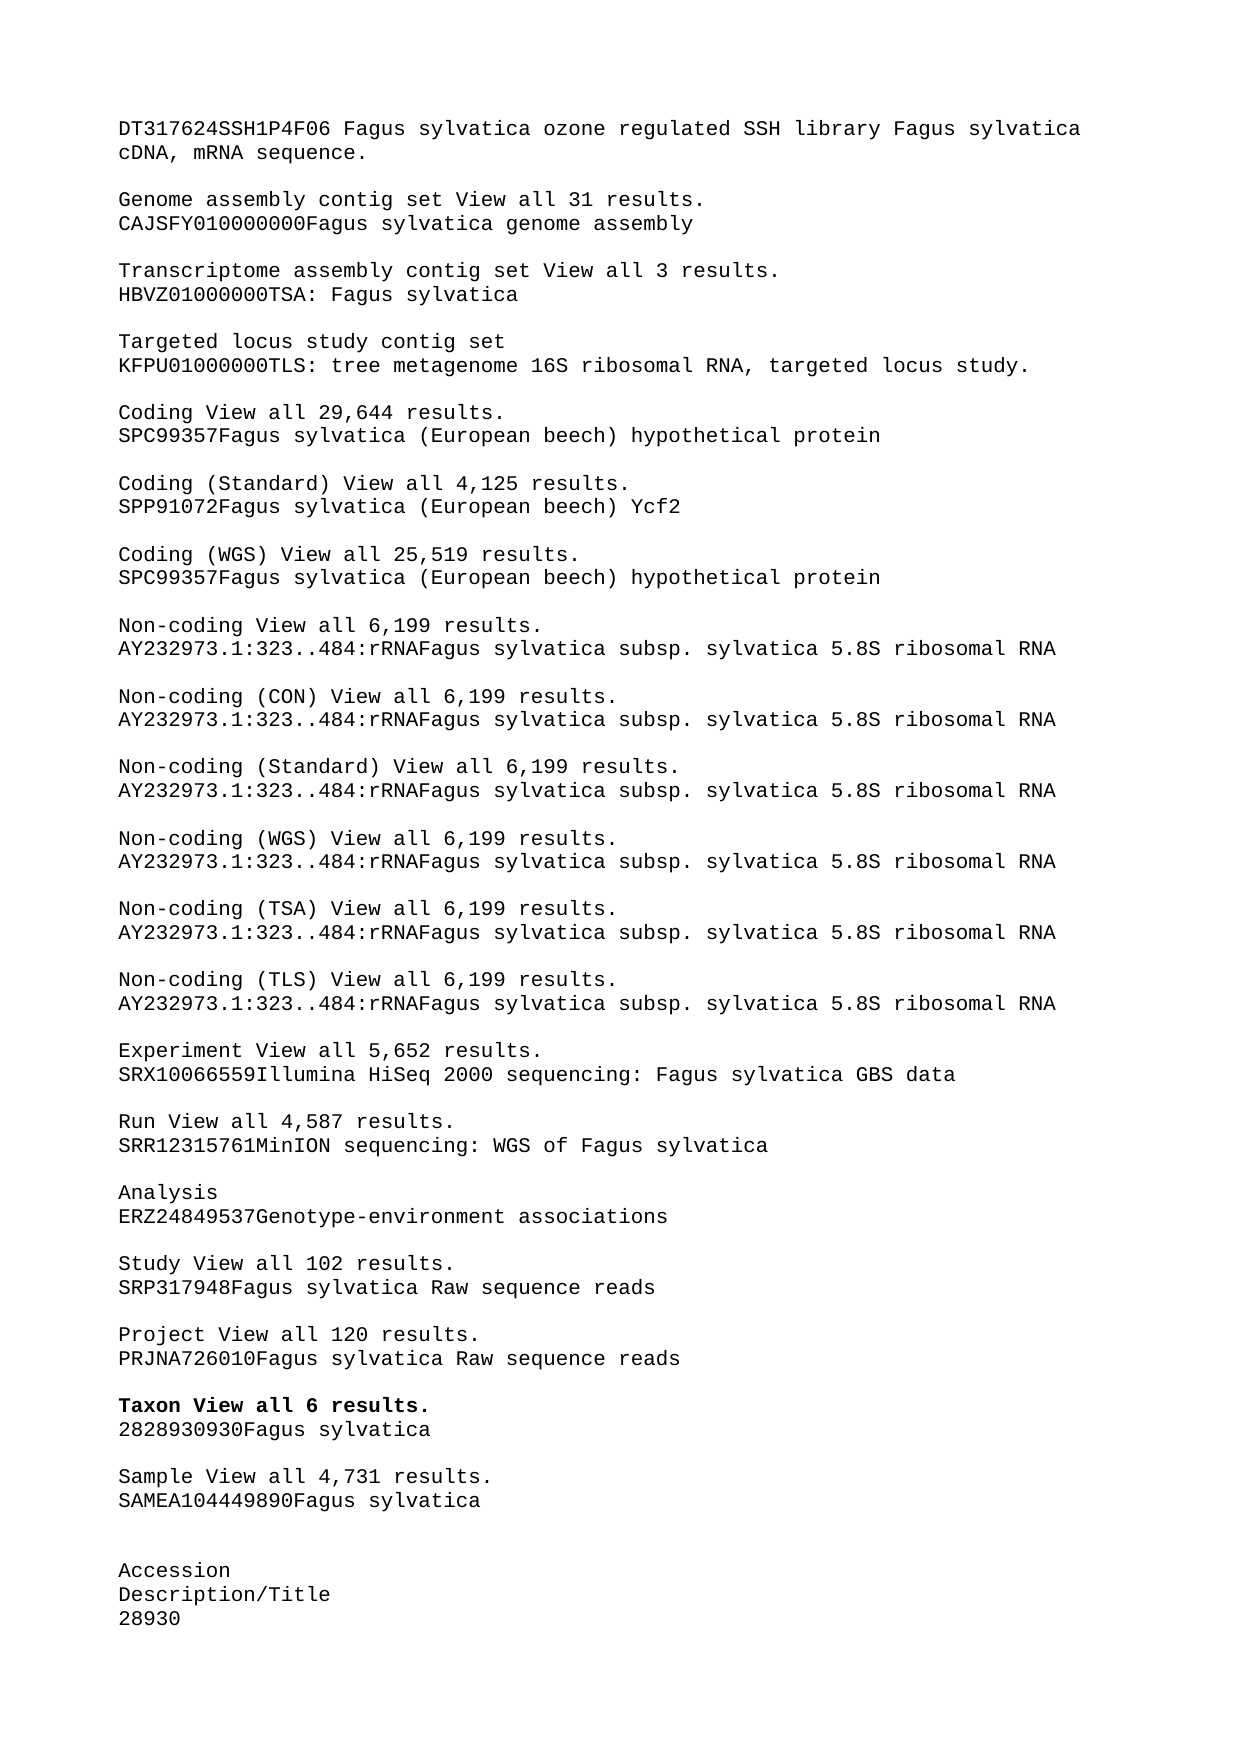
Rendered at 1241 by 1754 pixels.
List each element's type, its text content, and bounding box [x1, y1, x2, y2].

text Taxon View all 6 results. [118, 1395, 1122, 1419]
text AY232973.1:323..484:rRNAFagus sylvatica subsp. sylvatica 5.8S ribosomal RNA [118, 851, 1122, 875]
text Transcriptome assembly contig set View all 3 results. [118, 260, 1122, 284]
text SPP91072Fagus sylvatica (European beech) Ycf2 [118, 496, 1122, 520]
text SRR12315761MinION sequencing: WGS of Fagus sylvatica [118, 1135, 1122, 1158]
text AY232973.1:323..484:rRNAFagus sylvatica subsp. sylvatica 5.8S ribosomal RNA [118, 709, 1122, 733]
text AY232973.1:323..484:rRNAFagus sylvatica subsp. sylvatica 5.8S ribosomal RNA [118, 922, 1122, 946]
text Non-coding (TLS) View all 6,199 results. [118, 969, 1122, 993]
text Run View all 4,587 results. [118, 1111, 1122, 1135]
text Coding (Standard) View all 4,125 results. [118, 473, 1122, 496]
text AY232973.1:323..484:rRNAFagus sylvatica subsp. sylvatica 5.8S ribosomal RNA [118, 780, 1122, 804]
text PRJNA726010Fagus sylvatica Raw sequence reads [118, 1348, 1122, 1371]
text Genome assembly contig set View all 31 results. [118, 189, 1122, 213]
text Description/Title [118, 1584, 1122, 1608]
text Sample View all 4,731 results. [118, 1466, 1122, 1489]
text AY232973.1:323..484:rRNAFagus sylvatica subsp. sylvatica 5.8S ribosomal RNA [118, 993, 1122, 1017]
text DT317624SSH1P4F06 Fagus sylvatica ozone regulated SSH library Fagus sylvatica cDNA, mRNA sequence. [118, 118, 1122, 165]
text Study View all 102 results. [118, 1253, 1122, 1277]
text Analysis [118, 1182, 1122, 1206]
text Non-coding (TSA) View all 6,199 results. [118, 898, 1122, 922]
text SRP317948Fagus sylvatica Raw sequence reads [118, 1277, 1122, 1300]
text Project View all 120 results. [118, 1324, 1122, 1348]
text Coding (WGS) View all 25,519 results. [118, 544, 1122, 567]
text Non-coding (CON) View all 6,199 results. [118, 686, 1122, 709]
text AY232973.1:323..484:rRNAFagus sylvatica subsp. sylvatica 5.8S ribosomal RNA [118, 638, 1122, 662]
text SRX10066559Illumina HiSeq 2000 sequencing: Fagus sylvatica GBS data [118, 1064, 1122, 1088]
text HBVZ01000000TSA: Fagus sylvatica [118, 284, 1122, 307]
text CAJSFY010000000Fagus sylvatica genome assembly [118, 213, 1122, 236]
text ERZ24849537Genotype-environment associations [118, 1206, 1122, 1229]
text Non-coding (WGS) View all 6,199 results. [118, 827, 1122, 851]
text 2828930930Fagus sylvatica [118, 1419, 1122, 1442]
text KFPU01000000TLS: tree metagenome 16S ribosomal RNA, targeted locus study. [118, 354, 1122, 378]
text Non-coding (Standard) View all 6,199 results. [118, 757, 1122, 780]
text Targeted locus study contig set [118, 331, 1122, 354]
text Non-coding View all 6,199 results. [118, 615, 1122, 638]
text Accession [118, 1561, 1122, 1584]
text SPC99357Fagus sylvatica (European beech) hypothetical protein [118, 567, 1122, 591]
text SPC99357Fagus sylvatica (European beech) hypothetical protein [118, 426, 1122, 449]
text Coding View all 29,644 results. [118, 402, 1122, 426]
text 28930 [118, 1608, 1122, 1631]
text SAMEA104449890Fagus sylvatica [118, 1489, 1122, 1513]
text Experiment View all 5,652 results. [118, 1040, 1122, 1064]
